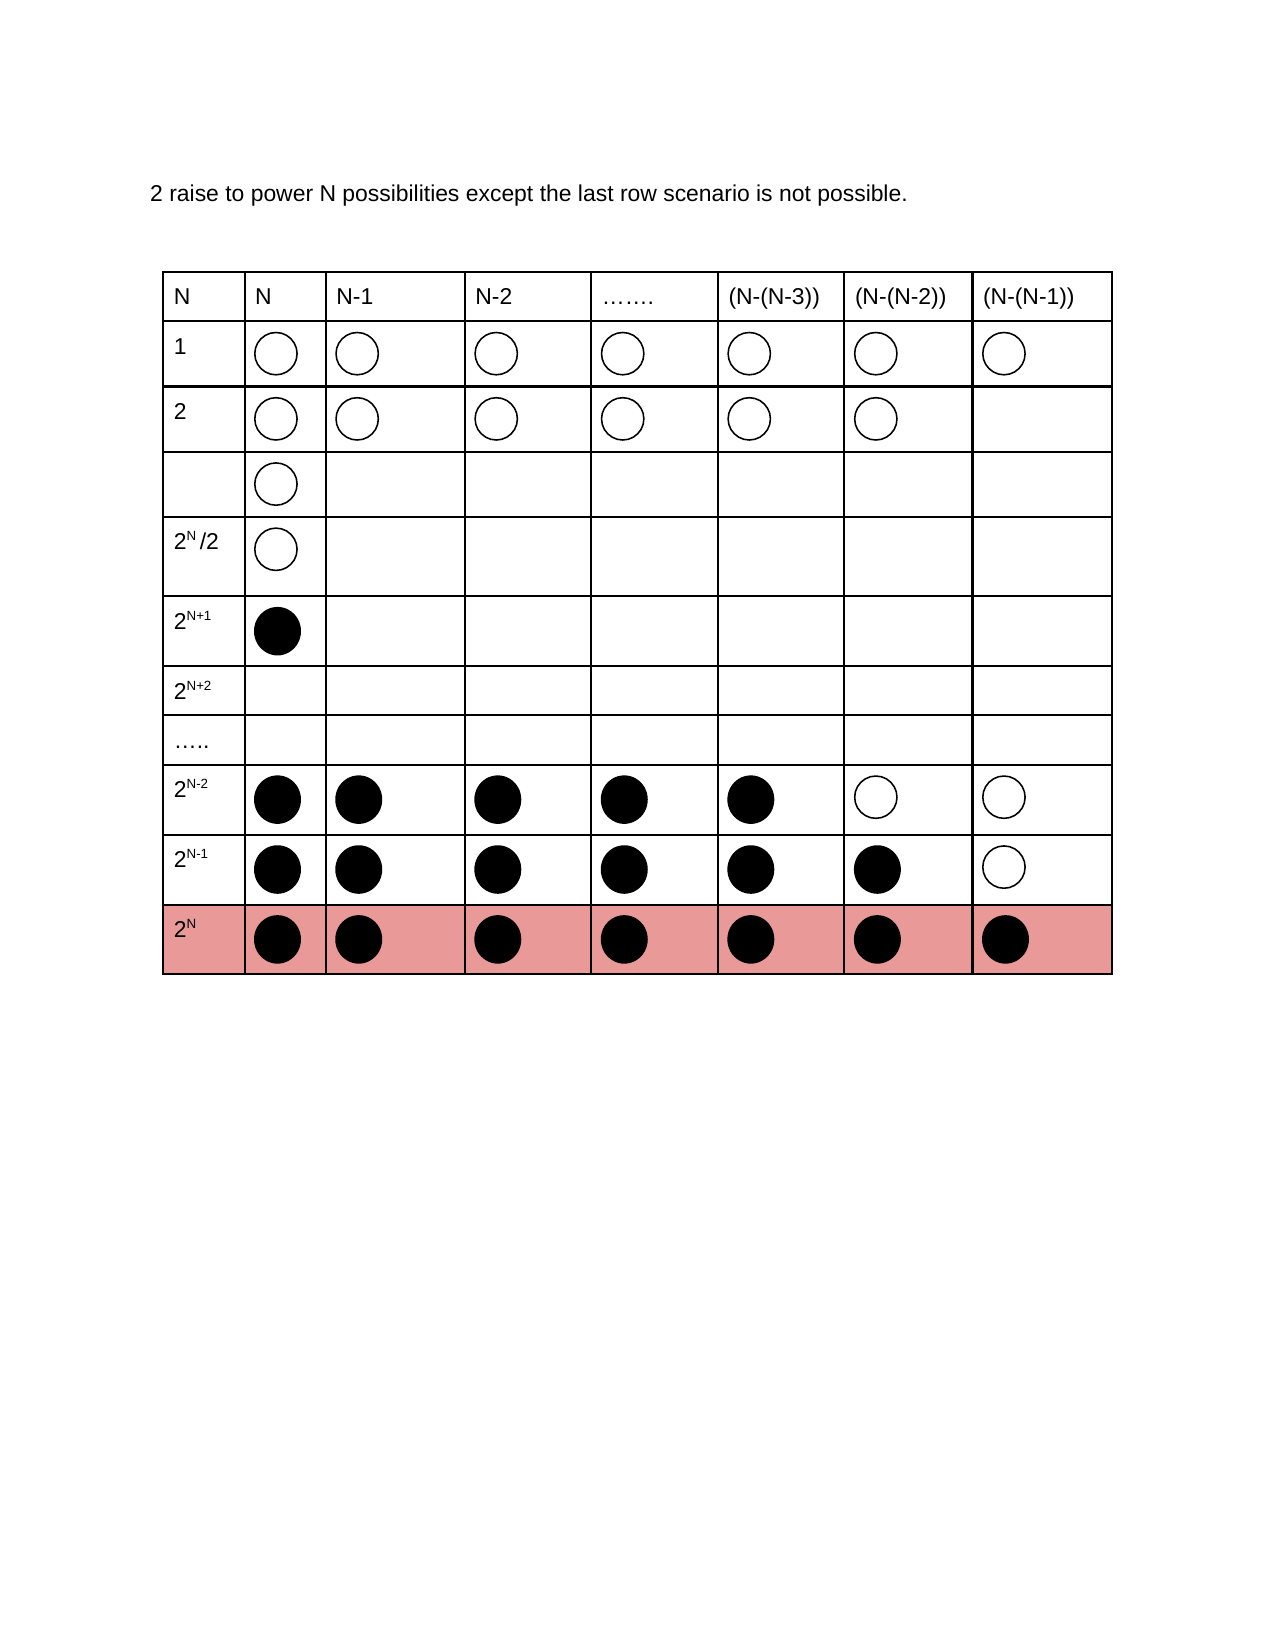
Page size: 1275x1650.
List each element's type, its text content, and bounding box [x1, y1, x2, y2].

table_cell [327, 667, 464, 714]
table_header N-2 [466, 273, 590, 320]
table_cell [974, 388, 1111, 451]
table_cell [327, 597, 464, 665]
table_header (N-(N-3)) [719, 273, 843, 320]
table_cell [164, 453, 244, 516]
table_cell [466, 667, 590, 714]
table_cell [719, 766, 843, 833]
table_cell [974, 766, 1111, 833]
table_cell 2N+1 [164, 597, 244, 665]
table_cell 2 [164, 388, 244, 451]
table_cell [592, 388, 717, 451]
table_cell [845, 667, 971, 714]
table_cell [845, 597, 971, 665]
table_cell [327, 836, 464, 903]
table_cell [719, 836, 843, 903]
table_cell [974, 906, 1111, 973]
table_cell [466, 906, 590, 973]
table_cell [327, 906, 464, 973]
table_cell [246, 716, 325, 764]
table_cell [327, 453, 464, 516]
table_cell [719, 322, 843, 385]
table_cell [466, 322, 590, 385]
table_cell [466, 453, 590, 516]
table_cell 1 [164, 322, 244, 385]
table_cell [719, 906, 843, 973]
table_cell [845, 906, 971, 973]
table_header N-1 [327, 273, 464, 320]
table_cell [719, 388, 843, 451]
table_cell [845, 766, 971, 833]
table_cell [974, 667, 1111, 714]
table_cell [246, 906, 325, 973]
table_cell [592, 322, 717, 385]
table_cell 2N /2 [164, 518, 244, 595]
table_cell [845, 388, 971, 451]
table_cell [246, 518, 325, 595]
table_cell [719, 518, 843, 595]
table_cell 2N+2 [164, 667, 244, 714]
table_cell [592, 836, 717, 903]
table_cell [592, 518, 717, 595]
table_cell [592, 667, 717, 714]
text 2 raise to power N possibilities except the last row scenario is not possible. [150, 180, 1125, 207]
table_cell 2N [164, 906, 244, 973]
table_cell [719, 716, 843, 764]
table_cell [327, 716, 464, 764]
table_header ……. [592, 273, 717, 320]
table_cell [246, 322, 325, 385]
table_cell [466, 518, 590, 595]
table_cell [592, 766, 717, 833]
table_header N [246, 273, 325, 320]
table_cell [327, 322, 464, 385]
table_cell [974, 716, 1111, 764]
table_cell [466, 716, 590, 764]
table_cell [719, 597, 843, 665]
table_header N [164, 273, 244, 320]
table_cell [466, 597, 590, 665]
table_header (N-(N-2)) [845, 273, 971, 320]
table_cell [246, 836, 325, 903]
table_cell [974, 322, 1111, 385]
table_cell [845, 836, 971, 903]
table_cell 2N-2 [164, 766, 244, 833]
table_cell [974, 518, 1111, 595]
table_cell [592, 716, 717, 764]
table_cell [974, 836, 1111, 903]
table_cell [719, 667, 843, 714]
table_cell [974, 453, 1111, 516]
table_cell [246, 388, 325, 451]
table_cell 2N-1 [164, 836, 244, 903]
table_cell [845, 518, 971, 595]
table_cell [466, 766, 590, 833]
table_cell [592, 453, 717, 516]
table_cell ….. [164, 716, 244, 764]
table_cell [845, 322, 971, 385]
table_cell [327, 766, 464, 833]
table_cell [246, 453, 325, 516]
table_cell [246, 766, 325, 833]
table_cell [719, 453, 843, 516]
table_cell [466, 836, 590, 903]
table_cell [845, 453, 971, 516]
table_cell [974, 597, 1111, 665]
table_cell [327, 518, 464, 595]
table_cell [466, 388, 590, 451]
table_header (N-(N-1)) [974, 273, 1111, 320]
table_cell [327, 388, 464, 451]
table_cell [592, 906, 717, 973]
table_cell [246, 597, 325, 665]
table_cell [246, 667, 325, 714]
table_cell [845, 716, 971, 764]
table_cell [592, 597, 717, 665]
